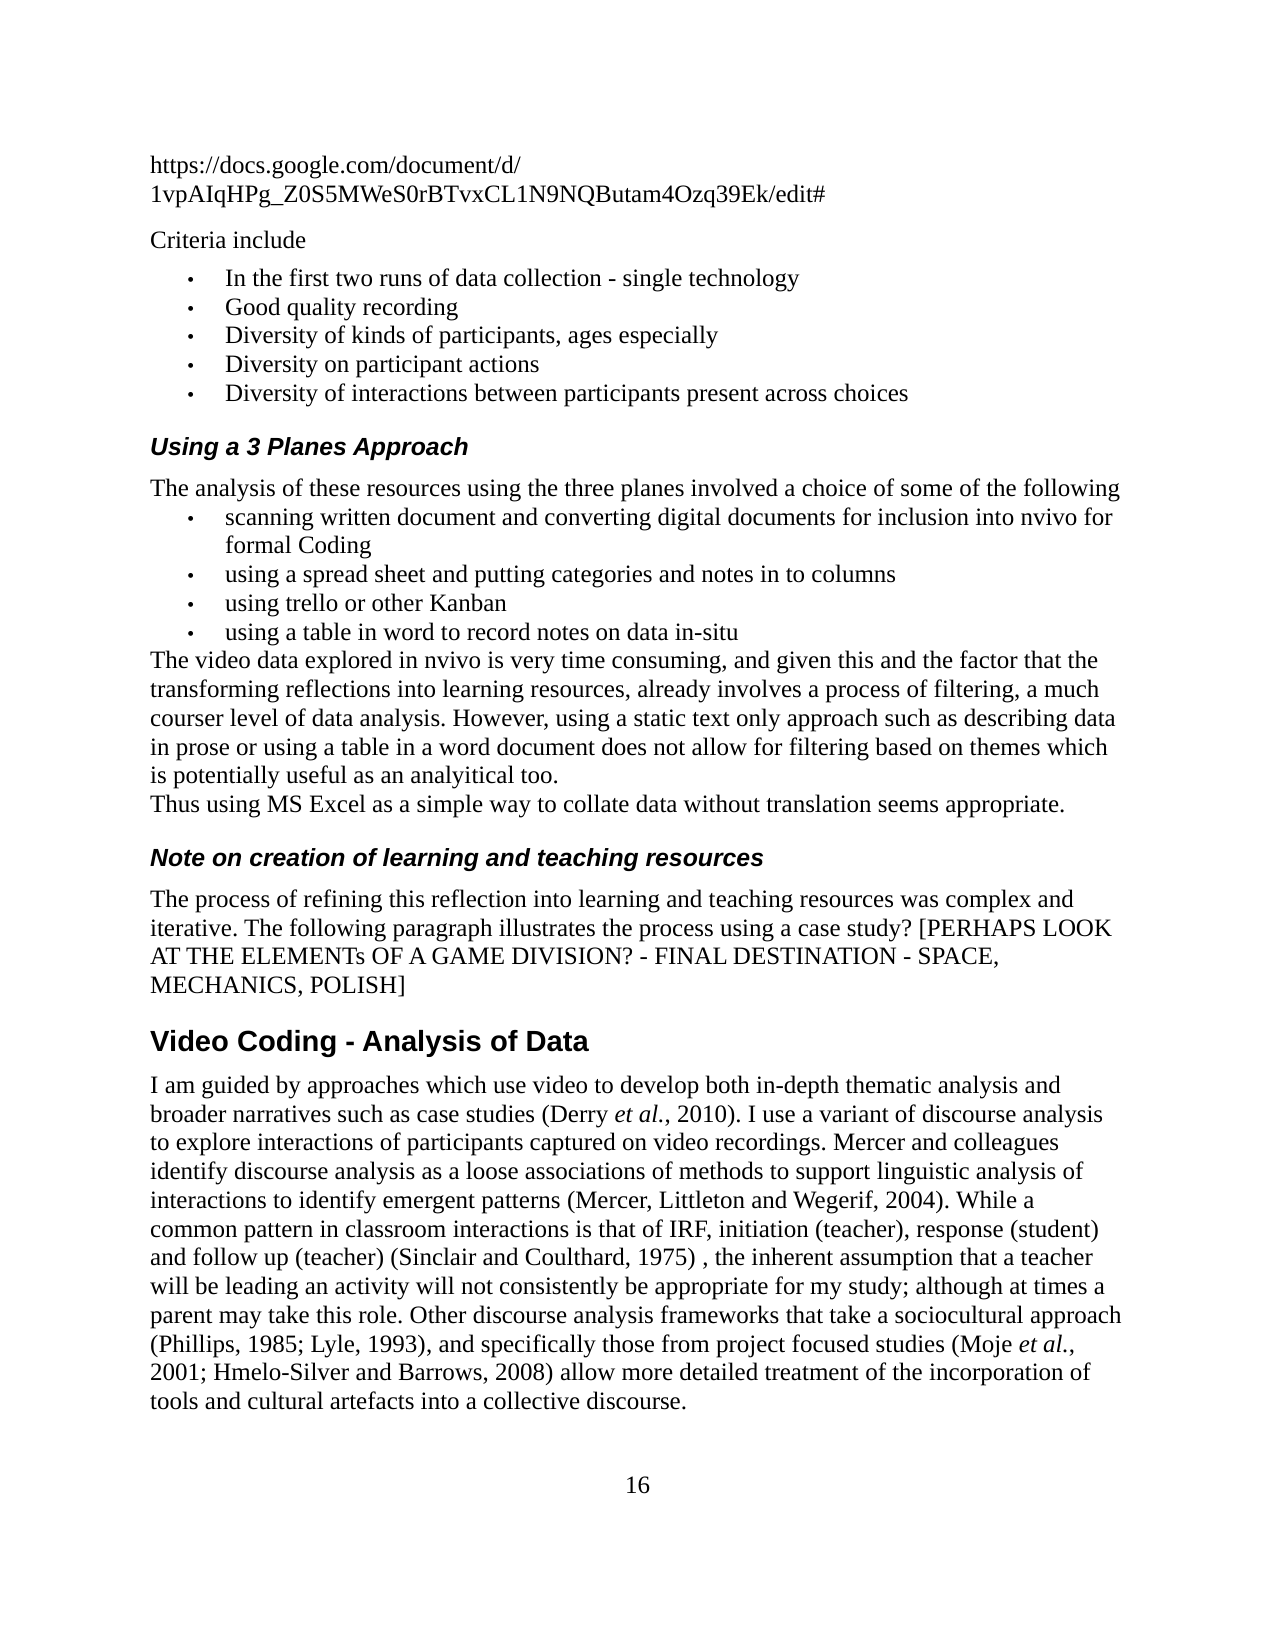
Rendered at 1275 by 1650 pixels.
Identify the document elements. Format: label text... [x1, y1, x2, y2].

list using trello or other Kanban [187, 588, 1125, 617]
text Criteria include [150, 225, 1125, 254]
list Diversity of kinds of participants, ages especially [187, 321, 1125, 349]
list using a spread sheet and putting categories and notes in to columns [187, 559, 1125, 588]
subtitle Note on creation of learning and teaching resources [150, 843, 1125, 871]
text The process of refining this reflection into learning and teaching resources was complex and iterative. The following paragraph illustrates the process using a case study? [PERHAPS LOOK AT THE ELEMENTs OF A GAME DIVISION? - FINAL DESTINATION - SPACE, MECHANICS, POLISH] [150, 884, 1125, 999]
list In the first two runs of data collection - single technology [187, 263, 1125, 292]
list scanning written document and converting digital documents for inclusion into nvivo for formal Coding [187, 502, 1125, 559]
text I am guided by approaches which use video to develop both in-depth thematic analysis and broader narratives such as case studies (Derry et al., 2010). I use a variant of discourse analysis to explore interactions of participants captured on video recordings. Mercer and colleagues identify discourse analysis as a loose associations of methods to support linguistic analysis of interactions to identify emergent patterns (Mercer, Littleton and Wegerif, 2004). While a common pattern in classroom interactions is that of IRF, initiation (teacher), response (student) and follow up (teacher) (Sinclair and Coulthard, 1975) , the inherent assumption that a teacher will be leading an activity will not consistently be appropriate for my study; although at times a parent may take this role. Other discourse analysis frameworks that take a sociocultural approach (Phillips, 1985; Lyle, 1993), and specifically those from project focused studies (Moje et al., 2001; Hmelo-Silver and Barrows, 2008) allow more detailed treatment of the incorporation of tools and cultural artefacts into a collective discourse. [150, 1070, 1125, 1415]
subtitle Using a 3 Planes Approach [150, 432, 1125, 460]
text The video data explored in nvivo is very time consuming, and given this and the factor that the transforming reflections into learning resources, already involves a process of filtering, a much courser level of data analysis. However, using a static text only approach such as describing data in prose or using a table in a word document does not allow for filtering based on themes which is potentially useful as an analyitical too. Thus using MS Excel as a simple way to collate data without translation seems appropriate. [150, 645, 1125, 818]
subtitle Video Coding - Analysis of Data [150, 1024, 1125, 1057]
list using a table in word to record notes on data in-situ [187, 617, 1125, 645]
text https://docs.google.com/document/d/1vpAIqHPg_Z0S5MWeS0rBTvxCL1N9NQButam4Ozq39Ek/edit# [150, 150, 1125, 207]
text The analysis of these resources using the three planes involved a choice of some of the following [150, 473, 1125, 502]
list Good quality recording [187, 292, 1125, 321]
list Diversity on participant actions [187, 349, 1125, 378]
list Diversity of interactions between participants present across choices [187, 378, 1125, 407]
